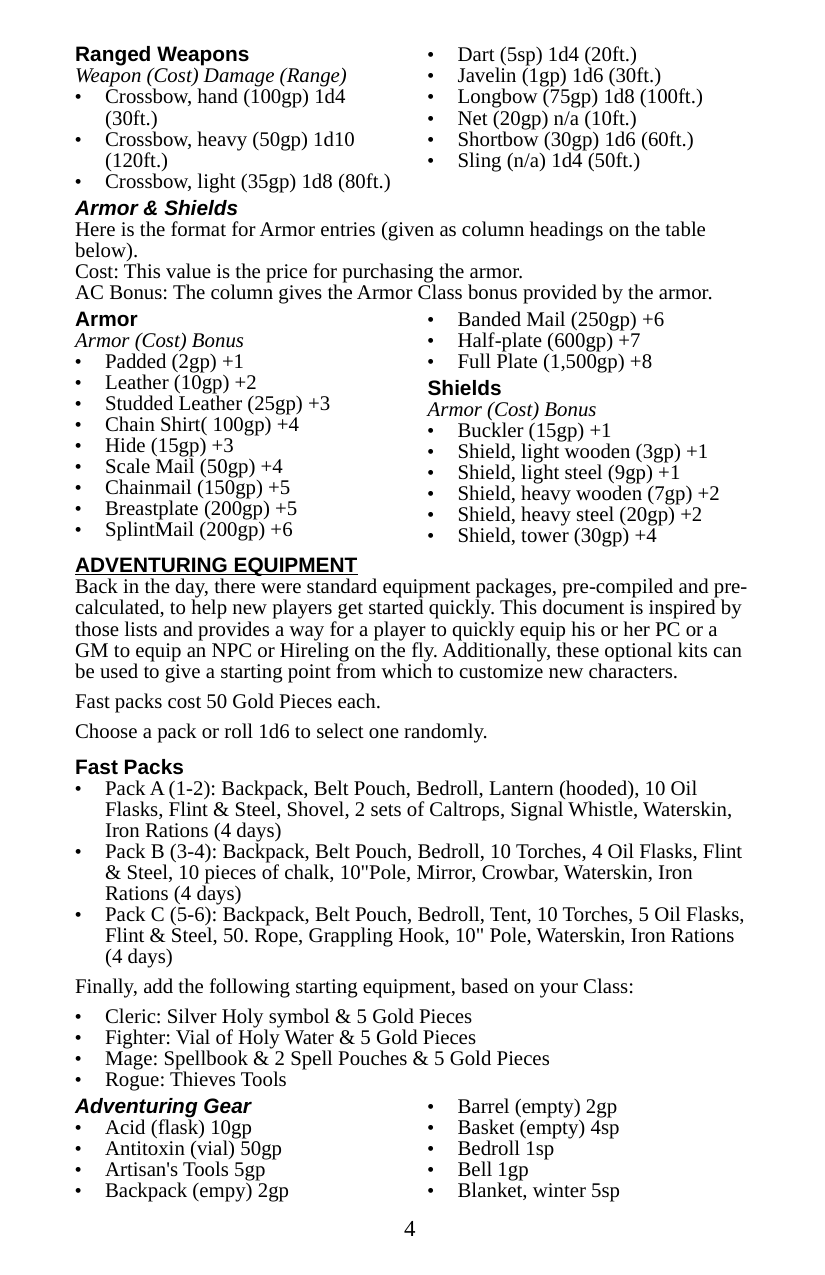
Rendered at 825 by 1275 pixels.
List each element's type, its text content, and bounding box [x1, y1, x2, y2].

list Pack A (1-2): Backpack, Belt Pouch, Bedroll, Lantern (hooded), 10 Oil Flasks, Flint & Steel, Shovel, 2 sets of Caltrops, Signal Whistle, Waterskin, Iron Rations (4 days) [75, 778, 750, 841]
subtitle Adventuring Gear [75, 1097, 397, 1118]
list Bell 1gp [427, 1160, 750, 1181]
text Choose a pack or roll 1d6 to select one randomly. [75, 721, 750, 742]
list Full Plate (1,500gp) +8 [427, 352, 750, 373]
list Bedroll 1sp [427, 1139, 750, 1160]
list Shield, heavy wooden (7gp) +2 [427, 484, 750, 505]
text Cost: This value is the price for purchasing the armor. [75, 261, 750, 282]
list Backpack (empy) 2gp [75, 1181, 397, 1202]
list Chainmail (150gp) +5 [75, 478, 397, 499]
list Leather (10gp) +2 [75, 373, 397, 394]
list Shield, light wooden (3gp) +1 [427, 442, 750, 463]
list Pack B (3-4): Backpack, Belt Pouch, Bedroll, 10 Torches, 4 Oil Flasks, Flint & Steel, 10 pieces of chalk, 10"Pole, Mirror, Crowbar, Waterskin, Iron Rations (4 days) [75, 841, 750, 904]
list Banded Mail (250gp) +6 [427, 309, 750, 331]
list Shield, tower (30gp) +4 [427, 526, 750, 547]
text Armor (Cost) Bonus [75, 331, 397, 352]
list Shield, heavy steel (20gp) +2 [427, 505, 750, 526]
text AC Bonus: The column gives the Armor Class bonus provided by the armor. [75, 282, 750, 303]
list Barrel (empty) 2gp [427, 1097, 750, 1118]
list SplintMail (200gp) +6 [75, 520, 397, 541]
list Breastplate (200gp) +5 [75, 499, 397, 520]
list Crossbow, light (35gp) 1d8 (80ft.) [75, 171, 397, 192]
list Fighter: Vial of Holy Water & 5 Gold Pieces [75, 1028, 750, 1049]
list Padded (2gp) +1 [75, 352, 397, 373]
list Mage: Spellbook & 2 Spell Pouches & 5 Gold Pieces [75, 1049, 750, 1070]
list Chain Shirt( 100gp) +4 [75, 415, 397, 436]
list Crossbow, hand (100gp) 1d4 (30ft.) [75, 87, 397, 129]
list Basket (empty) 4sp [427, 1118, 750, 1139]
list Artisan's Tools 5gp [75, 1160, 397, 1181]
text Fast packs cost 50 Gold Pieces each. [75, 691, 750, 712]
list Hide (15gp) +3 [75, 436, 397, 457]
subtitle Shields [427, 379, 750, 400]
list Scale Mail (50gp) +4 [75, 457, 397, 478]
list Half-plate (600gp) +7 [427, 331, 750, 352]
list Longbow (75gp) 1d8 (100ft.) [427, 87, 750, 108]
subtitle Armor & Shields [75, 198, 750, 219]
subtitle Fast Packs [75, 757, 750, 778]
list Crossbow, heavy (50gp) 1d10 (120ft.) [75, 129, 397, 171]
text Finally, add the following starting equipment, based on your Class: [75, 977, 750, 998]
list Acid (flask) 10gp [75, 1118, 397, 1139]
list Cleric: Silver Holy symbol & 5 Gold Pieces [75, 1007, 750, 1028]
list Studded Leather (25gp) +3 [75, 394, 397, 415]
subtitle Adventuring Equipment [75, 556, 750, 577]
list Shortbow (30gp) 1d6 (60ft.) [427, 129, 750, 150]
text Weapon (Cost) Damage (Range) [75, 66, 397, 87]
text Armor (Cost) Bonus [427, 400, 750, 421]
list Dart (5sp) 1d4 (20ft.) [427, 45, 750, 66]
text Here is the format for Armor entries (given as column headings on the table below). [75, 219, 750, 261]
list Blanket, winter 5sp [427, 1181, 750, 1202]
subtitle Armor [75, 309, 397, 331]
list Antitoxin (vial) 50gp [75, 1139, 397, 1160]
list Net (20gp) n/a (10ft.) [427, 108, 750, 129]
subtitle Ranged Weapons [75, 45, 397, 66]
text Back in the day, there were standard equipment packages, pre-compiled and pre-calculated, to help new players get started quickly. This document is inspired by those lists and provides a way for a player to quickly equip his or her PC or a GM to equip an NPC or Hireling on the fly. Additionally, these optional kits can be used to give a starting point from which to customize new characters. [75, 577, 750, 682]
list Javelin (1gp) 1d6 (30ft.) [427, 66, 750, 87]
list Rogue: Thieves Tools [75, 1070, 750, 1091]
list Buckler (15gp) +1 [427, 421, 750, 442]
list Pack C (5-6): Backpack, Belt Pouch, Bedroll, Tent, 10 Torches, 5 Oil Flasks, Flint & Steel, 50. Rope, Grappling Hook, 10" Pole, Waterskin, Iron Rations (4 days) [75, 904, 750, 968]
list Shield, light steel (9gp) +1 [427, 463, 750, 484]
list Sling (n/a) 1d4 (50ft.) [427, 150, 750, 171]
